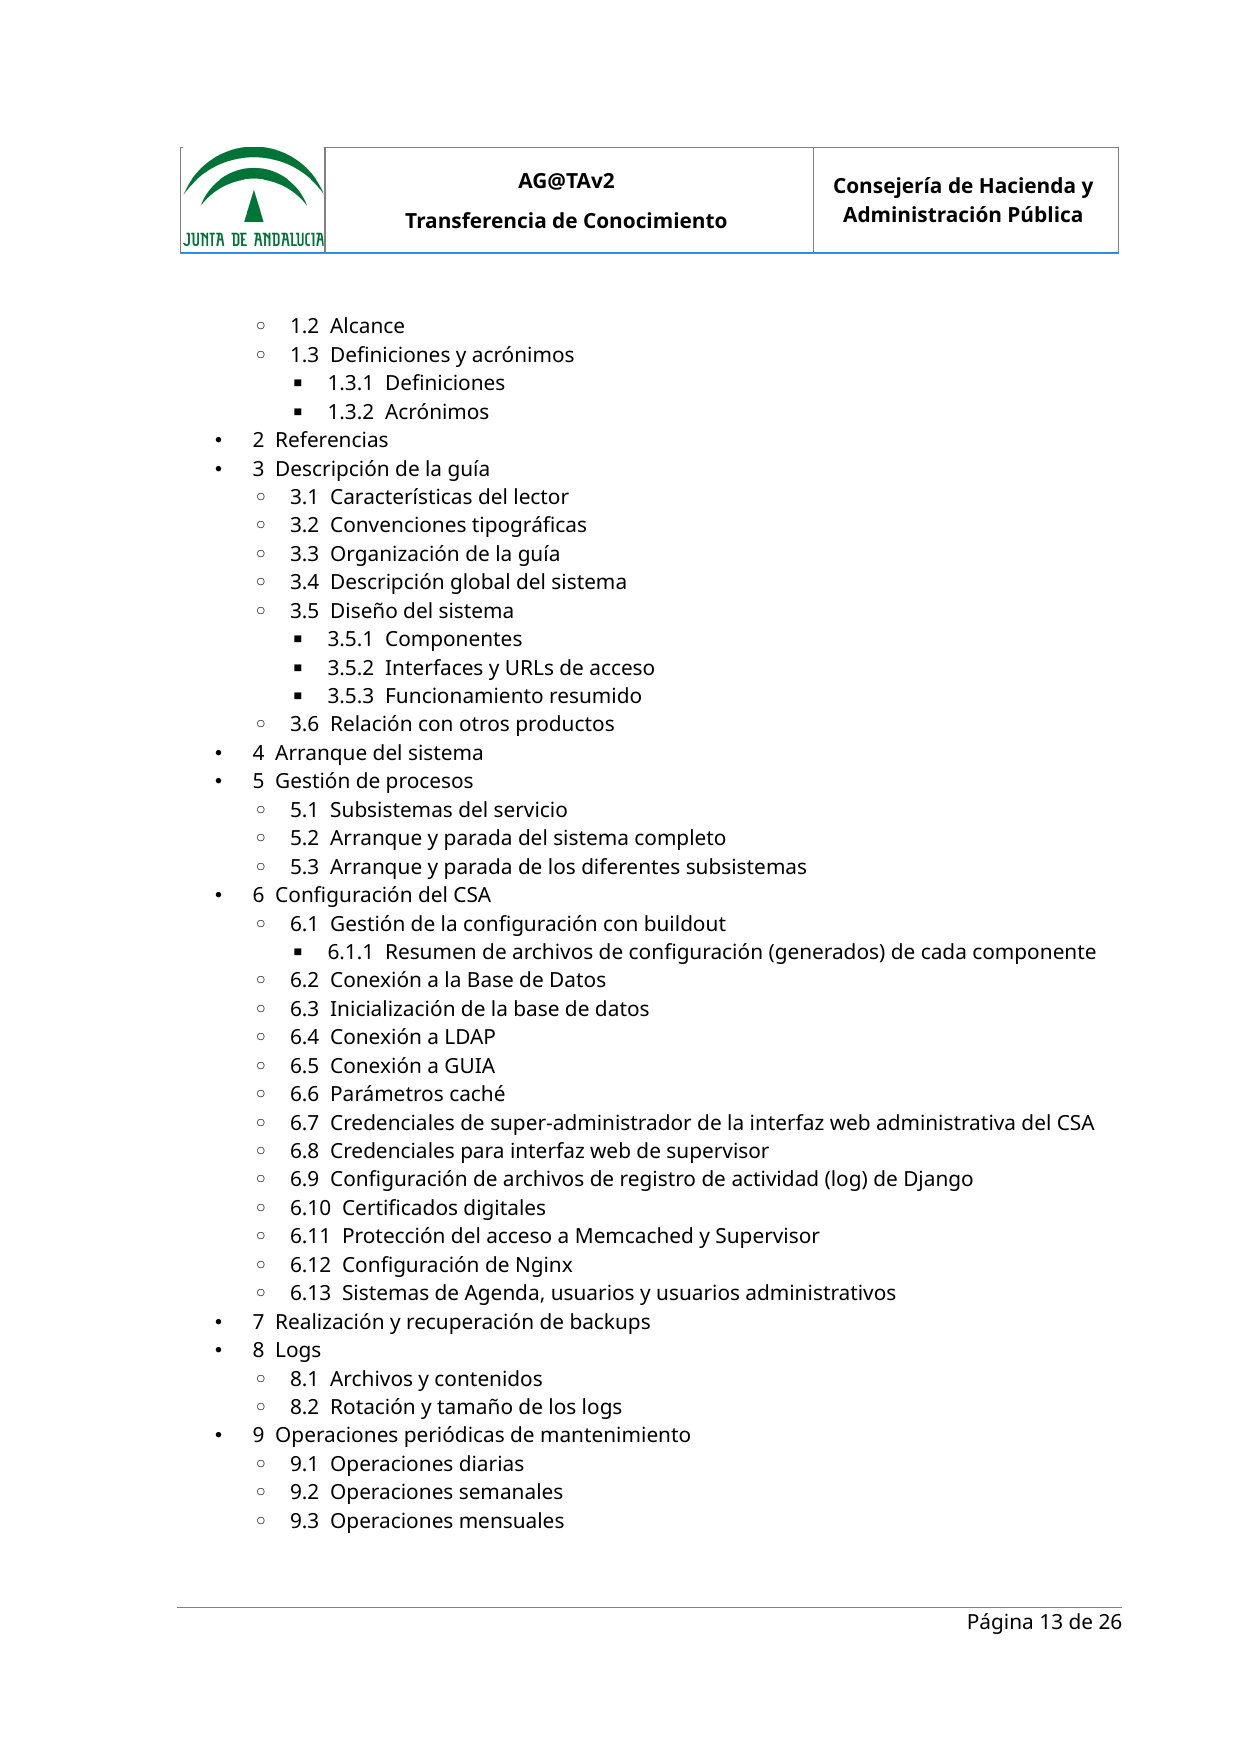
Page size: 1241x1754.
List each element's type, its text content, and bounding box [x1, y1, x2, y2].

list 9.1 Operaciones diarias [252, 1449, 1122, 1477]
list 6.9 Configuración de archivos de registro de actividad (log) de Django [252, 1164, 1122, 1193]
list 7 Realización y recuperación de backups [215, 1307, 1122, 1335]
list 6.2 Conexión a la Base de Datos [252, 966, 1122, 994]
list 9.3 Operaciones mensuales [252, 1506, 1122, 1534]
list 3.5.3 Funcionamiento resumido [290, 681, 1122, 709]
list 6.6 Parámetros caché [252, 1079, 1122, 1108]
list 8.2 Rotación y tamaño de los logs [252, 1392, 1122, 1421]
list 5.2 Arranque y parada del sistema completo [252, 823, 1122, 852]
list 9 Operaciones periódicas de mantenimiento [215, 1421, 1122, 1449]
list 8 Logs [215, 1335, 1122, 1364]
list 3.1 Características del lector [252, 482, 1122, 511]
list 6.1 Gestión de la configuración con buildout [252, 909, 1122, 937]
list 6.4 Conexión a LDAP [252, 1022, 1122, 1051]
list 6.1.1 Resumen de archivos de configuración (generados) de cada componente [290, 937, 1122, 966]
list 2 Referencias [215, 425, 1122, 454]
list 6.7 Credenciales de super-administrador de la interfaz web administrativa del CSA [252, 1108, 1122, 1136]
list 5 Gestión de procesos [215, 766, 1122, 795]
picture [183, 147, 324, 246]
list 4 Arranque del sistema [215, 738, 1122, 766]
list 1.3 Definiciones y acrónimos [252, 340, 1122, 368]
list 6.5 Conexión a GUIA [252, 1051, 1122, 1079]
list 1.2 Alcance [252, 311, 1122, 340]
list 6.12 Configuración de Nginx [252, 1250, 1122, 1278]
list 1.3.2 Acrónimos [290, 397, 1122, 425]
list 3.4 Descripción global del sistema [252, 567, 1122, 596]
list 5.3 Arranque y parada de los diferentes subsistemas [252, 852, 1122, 880]
list 6.8 Credenciales para interfaz web de supervisor [252, 1136, 1122, 1164]
list 1.3.1 Definiciones [290, 368, 1122, 397]
list 6.13 Sistemas de Agenda, usuarios y usuarios administrativos [252, 1278, 1122, 1307]
list 9.2 Operaciones semanales [252, 1477, 1122, 1506]
list 6 Configuración del CSA [215, 880, 1122, 909]
list 3.5.1 Componentes [290, 624, 1122, 653]
list 3.5 Diseño del sistema [252, 596, 1122, 624]
list 5.1 Subsistemas del servicio [252, 795, 1122, 823]
list 3.5.2 Interfaces y URLs de acceso [290, 653, 1122, 681]
list 3 Descripción de la guía [215, 454, 1122, 482]
list 3.6 Relación con otros productos [252, 709, 1122, 738]
list 3.2 Convenciones tipográficas [252, 511, 1122, 539]
list 8.1 Archivos y contenidos [252, 1364, 1122, 1392]
list 6.3 Inicialización de la base de datos [252, 994, 1122, 1022]
list 6.11 Protección del acceso a Memcached y Supervisor [252, 1221, 1122, 1250]
list 3.3 Organización de la guía [252, 539, 1122, 567]
list 6.10 Certificados digitales [252, 1193, 1122, 1221]
